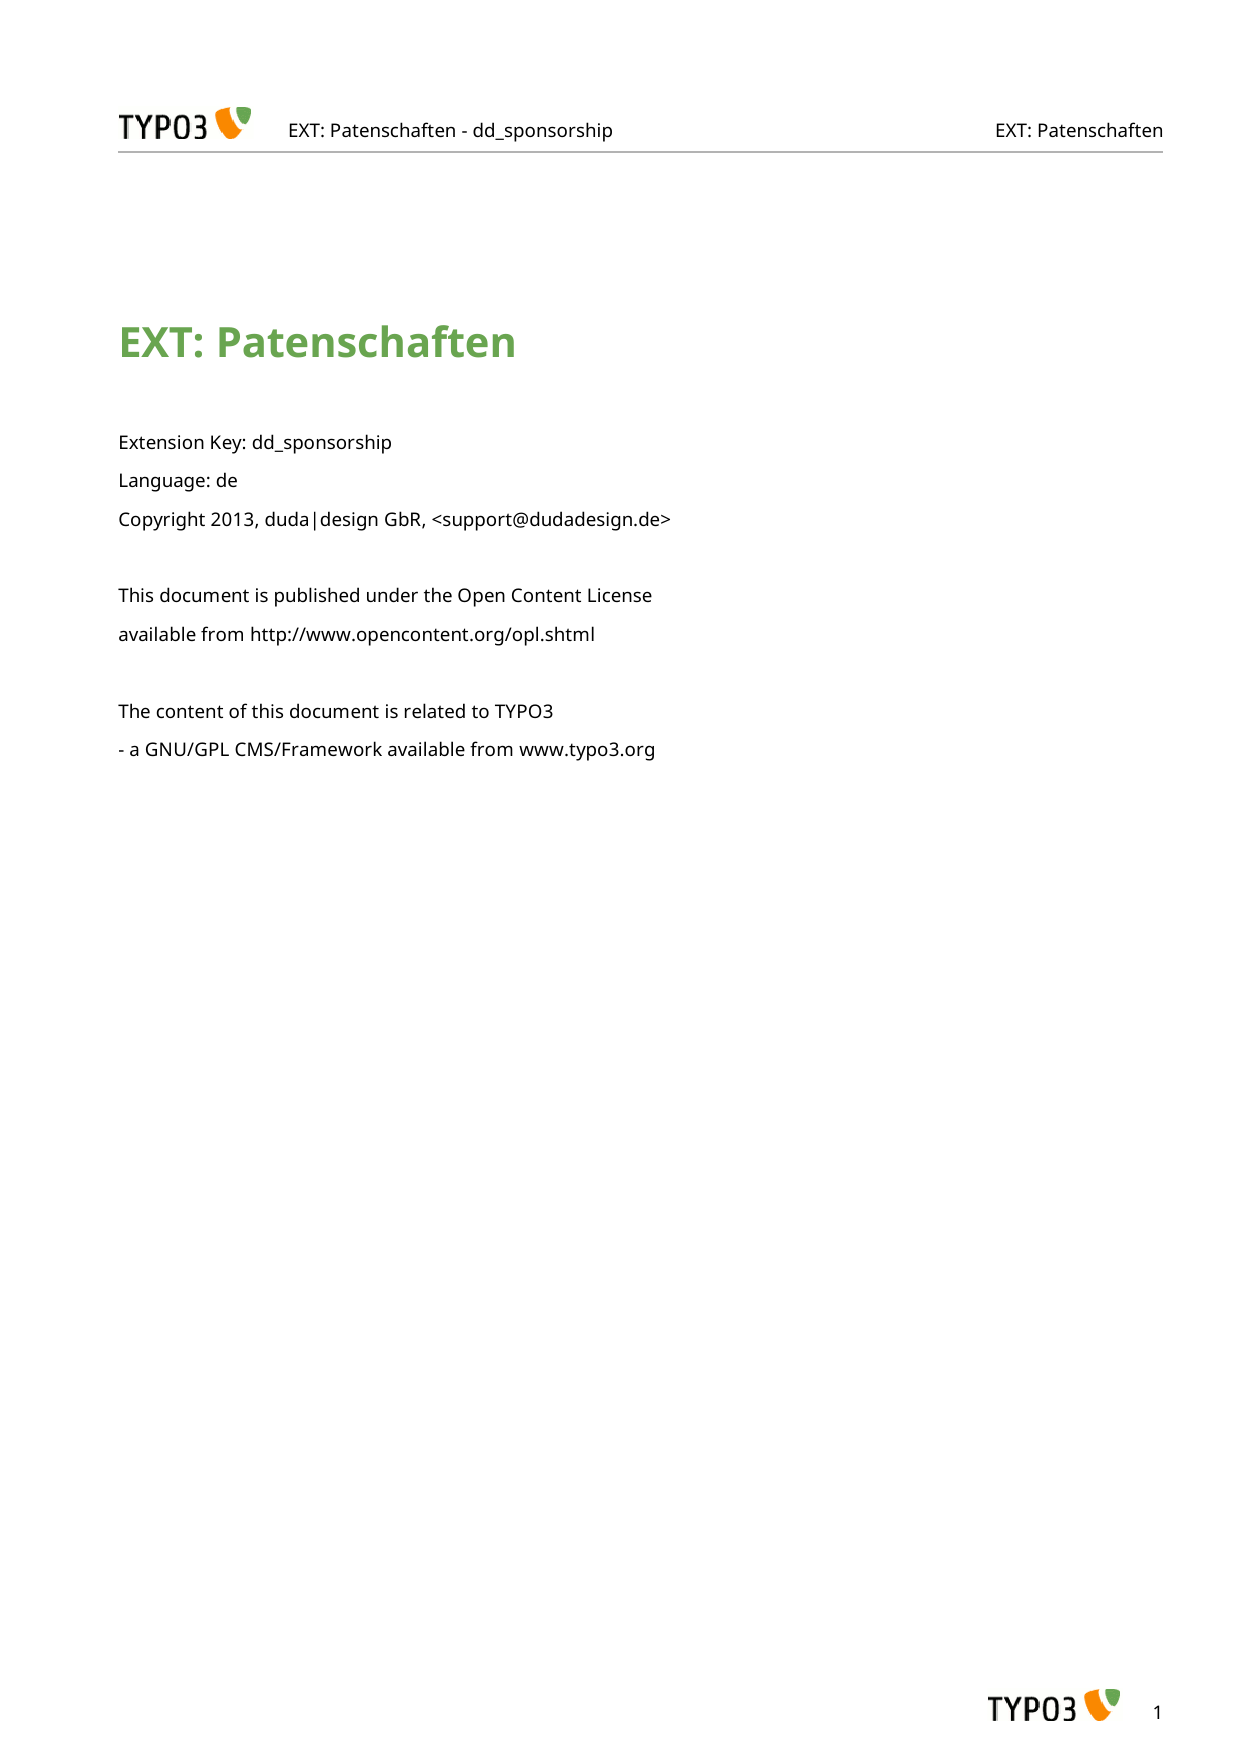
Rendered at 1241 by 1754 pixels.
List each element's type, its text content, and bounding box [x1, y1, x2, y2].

picture [987, 1688, 1123, 1721]
picture [118, 106, 254, 139]
text available from http://www.opencontent.org/opl.shtml [118, 621, 1163, 647]
text This document is published under the Open Content License [118, 582, 1163, 608]
text - a GNU/GPL CMS/Framework available from www.typo3.org [118, 736, 1163, 788]
text Language: de [118, 467, 1163, 493]
text The content of this document is related to TYPO3 [118, 698, 1163, 724]
text Copyright 2013, duda|design GbR, <support@dudadesign.de> [118, 506, 1163, 532]
text Extension Key: dd_sponsorship [118, 429, 1163, 455]
subtitle EXT: Patenschaften [118, 313, 1163, 369]
